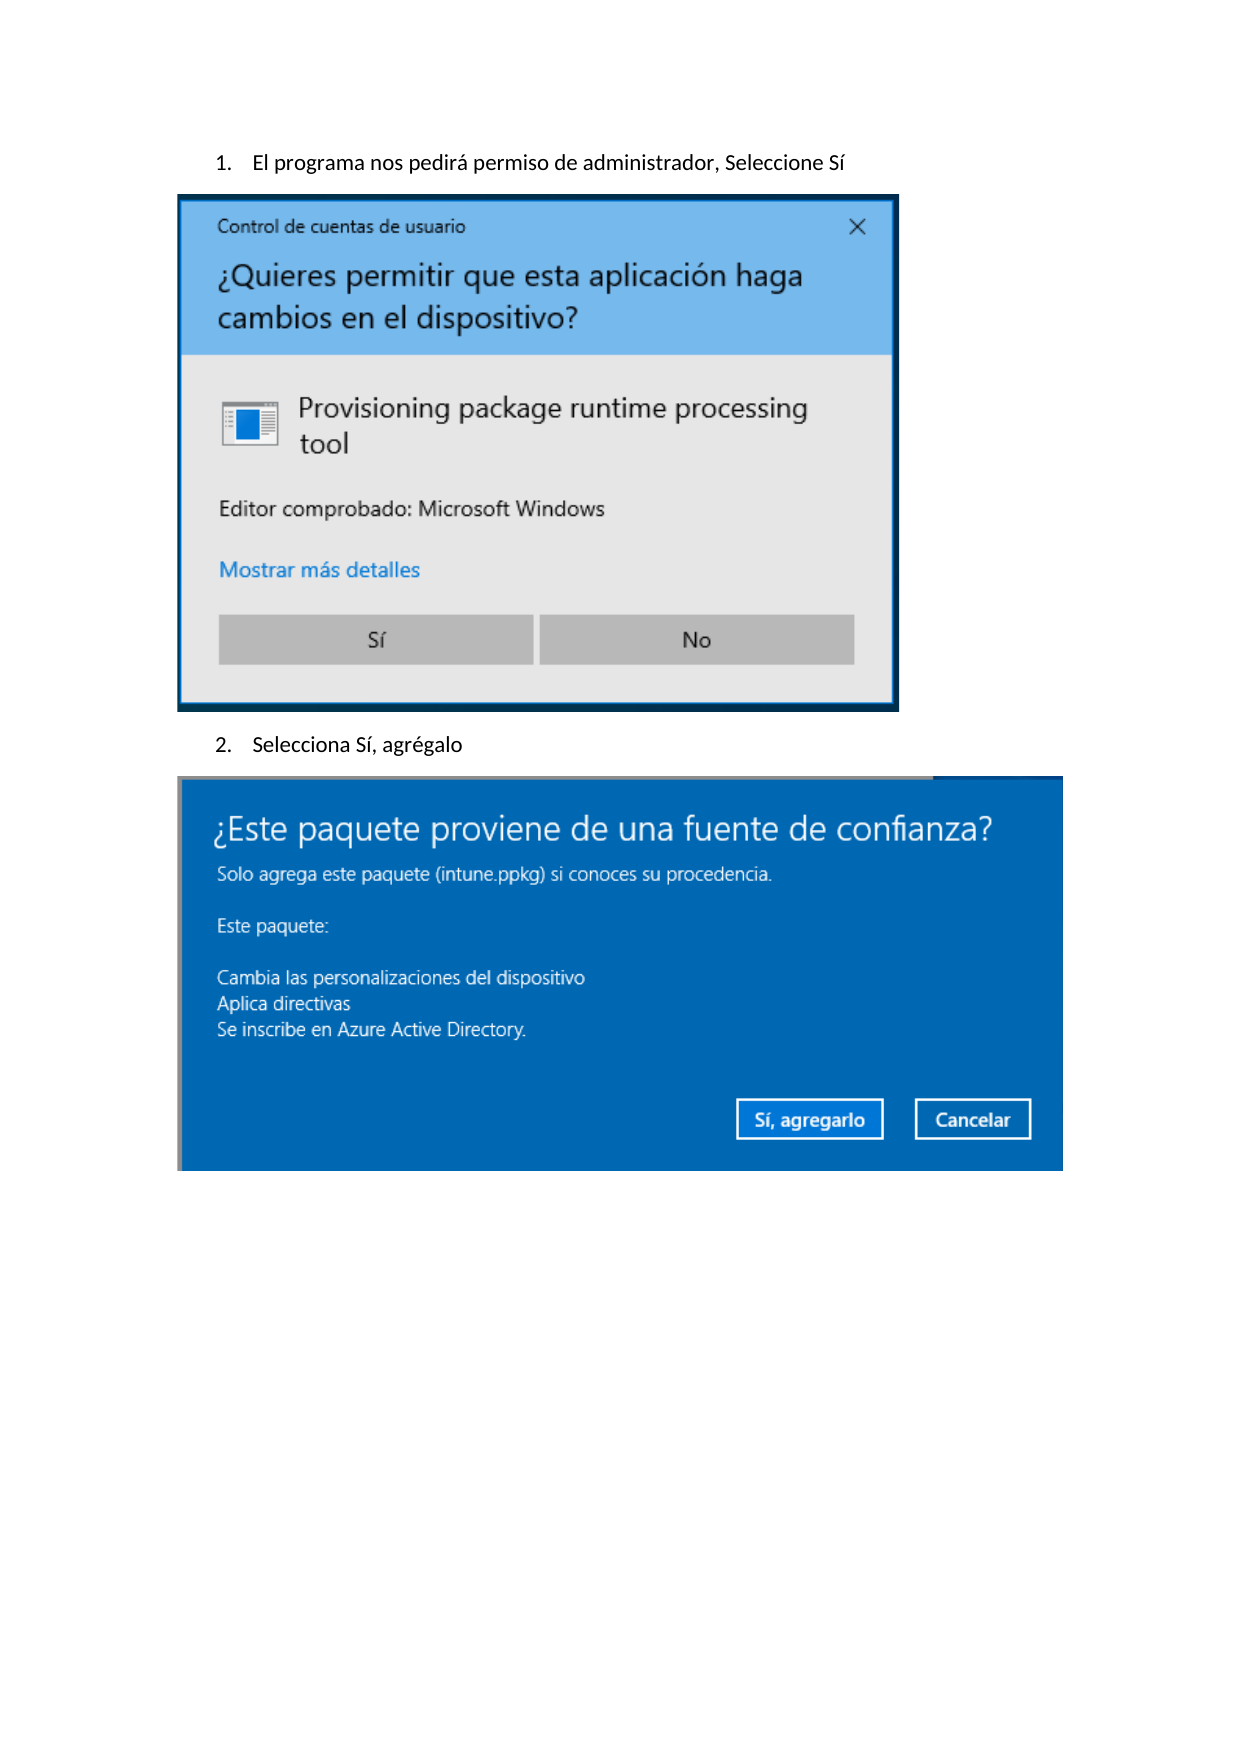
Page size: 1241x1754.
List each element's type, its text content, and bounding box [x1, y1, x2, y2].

list Selecciona Sí, agrégalo [215, 730, 1063, 758]
list El programa nos pedirá permiso de administrador, Seleccione Sí [215, 148, 1063, 176]
